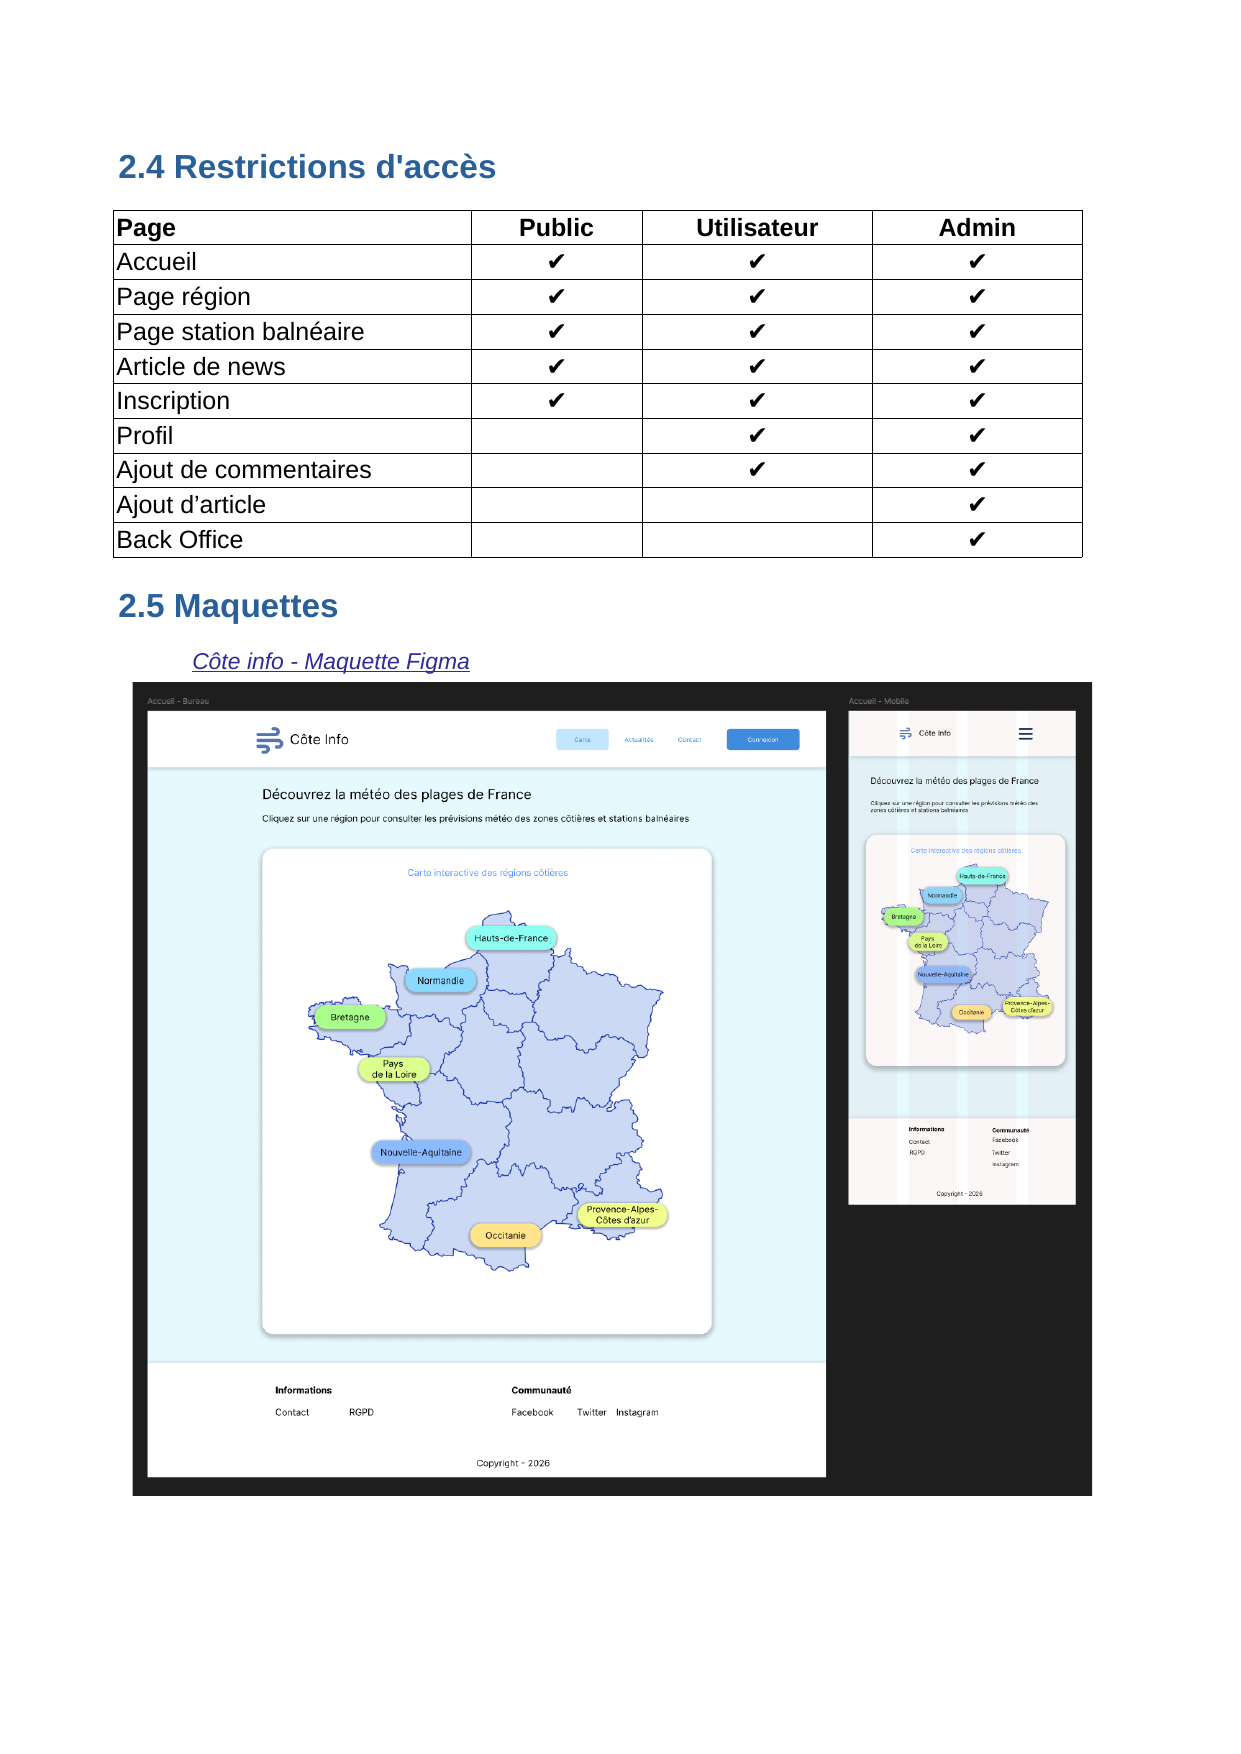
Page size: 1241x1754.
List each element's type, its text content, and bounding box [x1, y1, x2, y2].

table_cell ✔ [643, 454, 872, 487]
table_cell ✔ [643, 280, 872, 314]
table_cell [643, 523, 872, 557]
table_cell ✔ [873, 523, 1082, 557]
table_cell ✔ [472, 315, 642, 348]
table_cell ✔ [873, 315, 1082, 348]
table_header Admin [873, 211, 1082, 244]
table_cell Inscription [114, 384, 471, 418]
list Côte info - Maquette Figma [162, 648, 1122, 674]
table_cell ✔ [643, 384, 872, 418]
table_cell [472, 523, 642, 557]
table_cell Accueil [114, 245, 471, 279]
table_cell Profil [114, 419, 471, 452]
table_cell ✔ [472, 350, 642, 383]
table_cell ✔ [873, 419, 1082, 452]
table_cell Ajout d’article [114, 488, 471, 522]
table_cell ✔ [873, 245, 1082, 279]
table_cell ✔ [873, 350, 1082, 383]
table_cell Article de news [114, 350, 471, 383]
table_cell ✔ [643, 315, 872, 348]
table_cell ✔ [873, 454, 1082, 487]
table_cell Page région [114, 280, 471, 314]
table_cell [472, 419, 642, 452]
subtitle 2.5 Maquettes [118, 586, 1122, 624]
table_cell Page station balnéaire [114, 315, 471, 348]
table_cell ✔ [643, 245, 872, 279]
table_cell ✔ [643, 419, 872, 452]
picture [132, 682, 1093, 1496]
table_header Public [472, 211, 642, 244]
table_cell [472, 488, 642, 522]
table_header Utilisateur [643, 211, 872, 244]
table_cell ✔ [472, 384, 642, 418]
table_cell Back Office [114, 523, 471, 557]
table_cell [643, 488, 872, 522]
subtitle 2.4 Restrictions d'accès [118, 148, 1122, 186]
table_header Page [114, 211, 471, 244]
table_cell ✔ [472, 245, 642, 279]
table_cell Ajout de commentaires [114, 454, 471, 487]
table_cell ✔ [873, 280, 1082, 314]
table_cell ✔ [873, 488, 1082, 522]
table_cell ✔ [472, 280, 642, 314]
table_cell [472, 454, 642, 487]
table_cell ✔ [873, 384, 1082, 418]
table_cell ✔ [643, 350, 872, 383]
